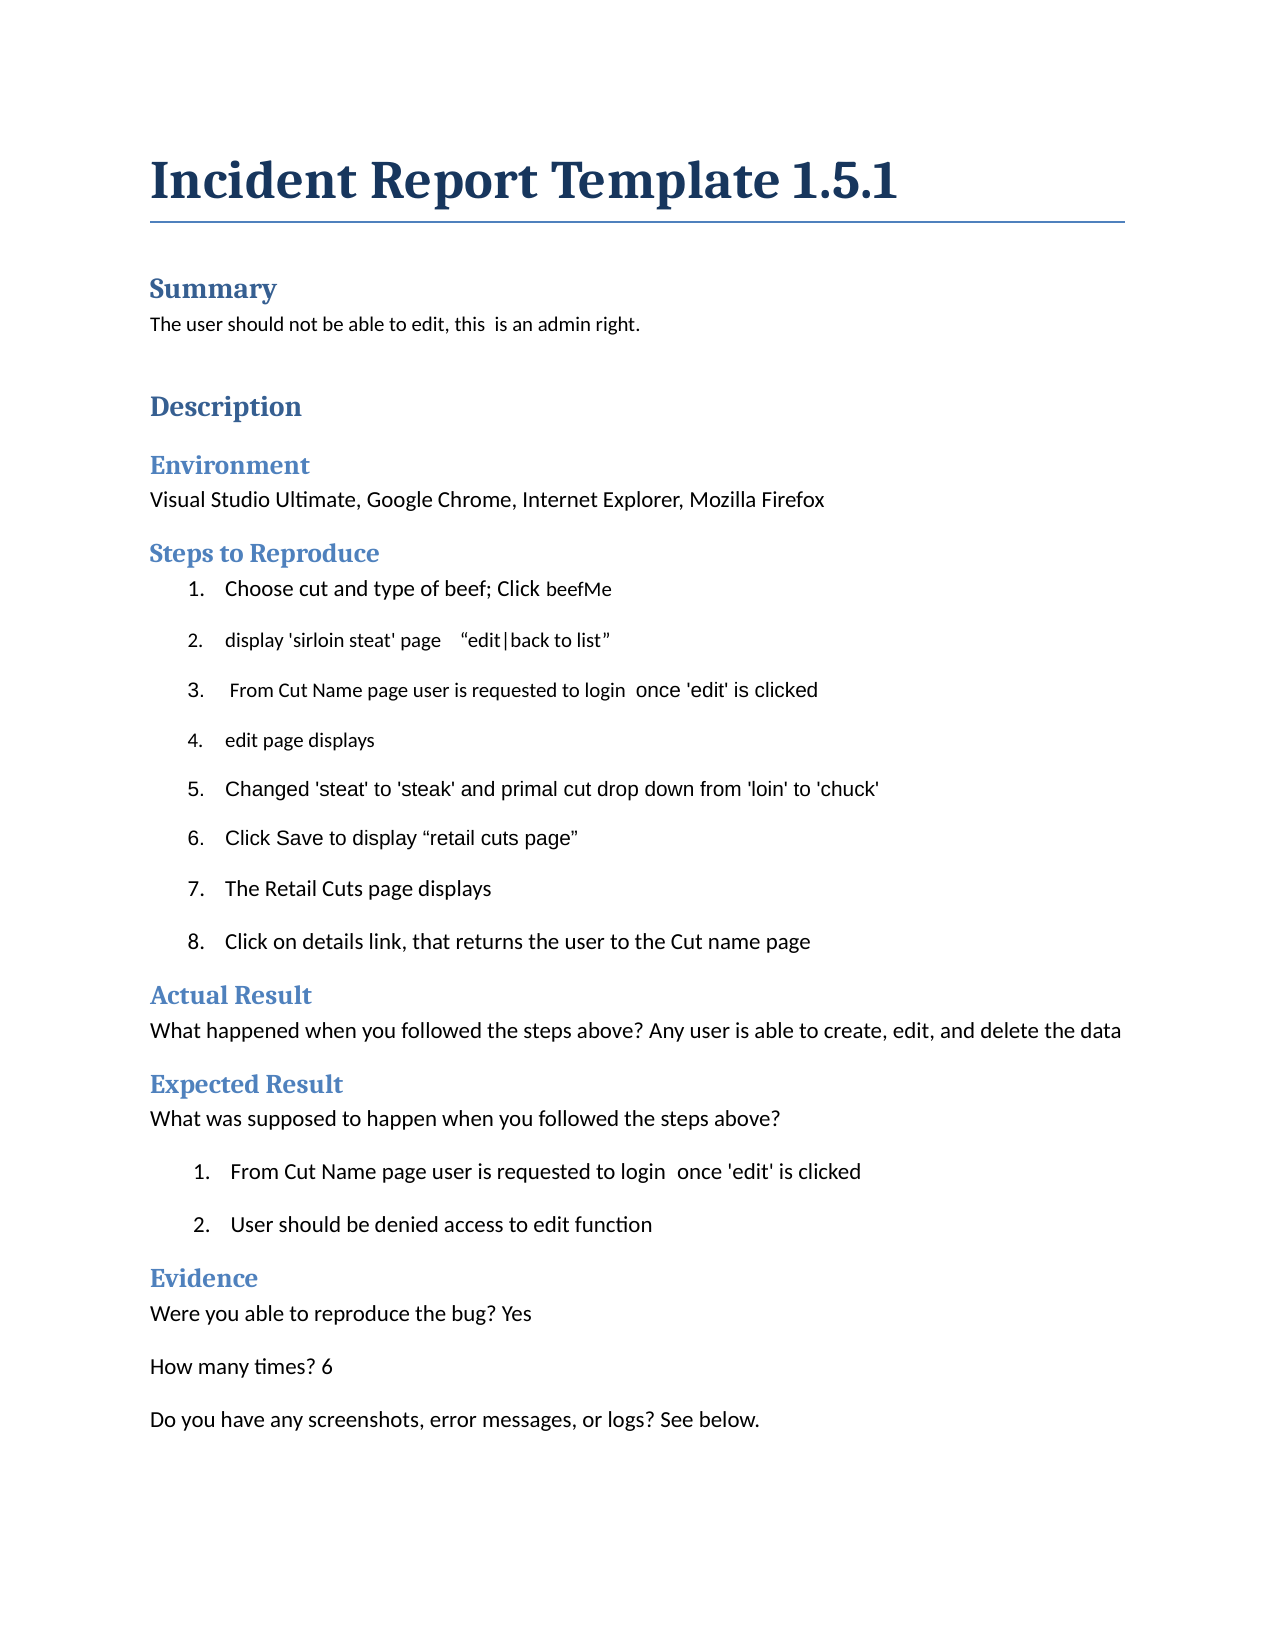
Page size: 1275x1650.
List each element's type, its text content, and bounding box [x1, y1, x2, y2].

text What happened when you followed the steps above? Any user is able to create, edit, and delete the data [150, 1016, 1125, 1044]
list From Cut Name page user is requested to login once 'edit' is clicked [187, 677, 1125, 703]
list Choose cut and type of beef; Click beefMe [187, 574, 1125, 602]
text Do you have any screenshots, error messages, or logs? See below. [150, 1405, 1125, 1433]
list From Cut Name page user is requested to login once 'edit' is clicked [193, 1157, 1125, 1186]
subtitle Expected Result [150, 1069, 1125, 1100]
subtitle Environment [150, 450, 1125, 481]
subtitle Steps to Reproduce [150, 538, 1125, 570]
list edit page displays [187, 727, 1125, 753]
text How many times? 6 [150, 1352, 1125, 1380]
subtitle Actual Result [150, 980, 1125, 1011]
list Click on details link, that returns the user to the Cut name page [187, 927, 1125, 955]
text Visual Studio Ultimate, Google Chrome, Internet Explorer, Mozilla Firefox [150, 486, 1125, 513]
text Were you able to reproduce the bug? Yes [150, 1299, 1125, 1327]
list User should be denied access to edit function [193, 1211, 1125, 1238]
text The user should not be able to edit, this is an admin right. [150, 311, 1125, 337]
subtitle Evidence [150, 1263, 1125, 1295]
list The Retail Cuts page displays [187, 874, 1125, 902]
subtitle Description [150, 390, 1125, 424]
text What was supposed to happen when you followed the steps above? [150, 1104, 1125, 1132]
list Click Save to display “retail cuts page” [187, 826, 1125, 849]
title Incident Report Template 1.5.1 [150, 150, 1125, 221]
list display 'sirloin steat' page “edit|back to list” [187, 627, 1125, 653]
list Changed 'steat' to 'steak' and primal cut drop down from 'loin' to 'chuck' [187, 777, 1125, 801]
subtitle Summary [150, 273, 1125, 306]
